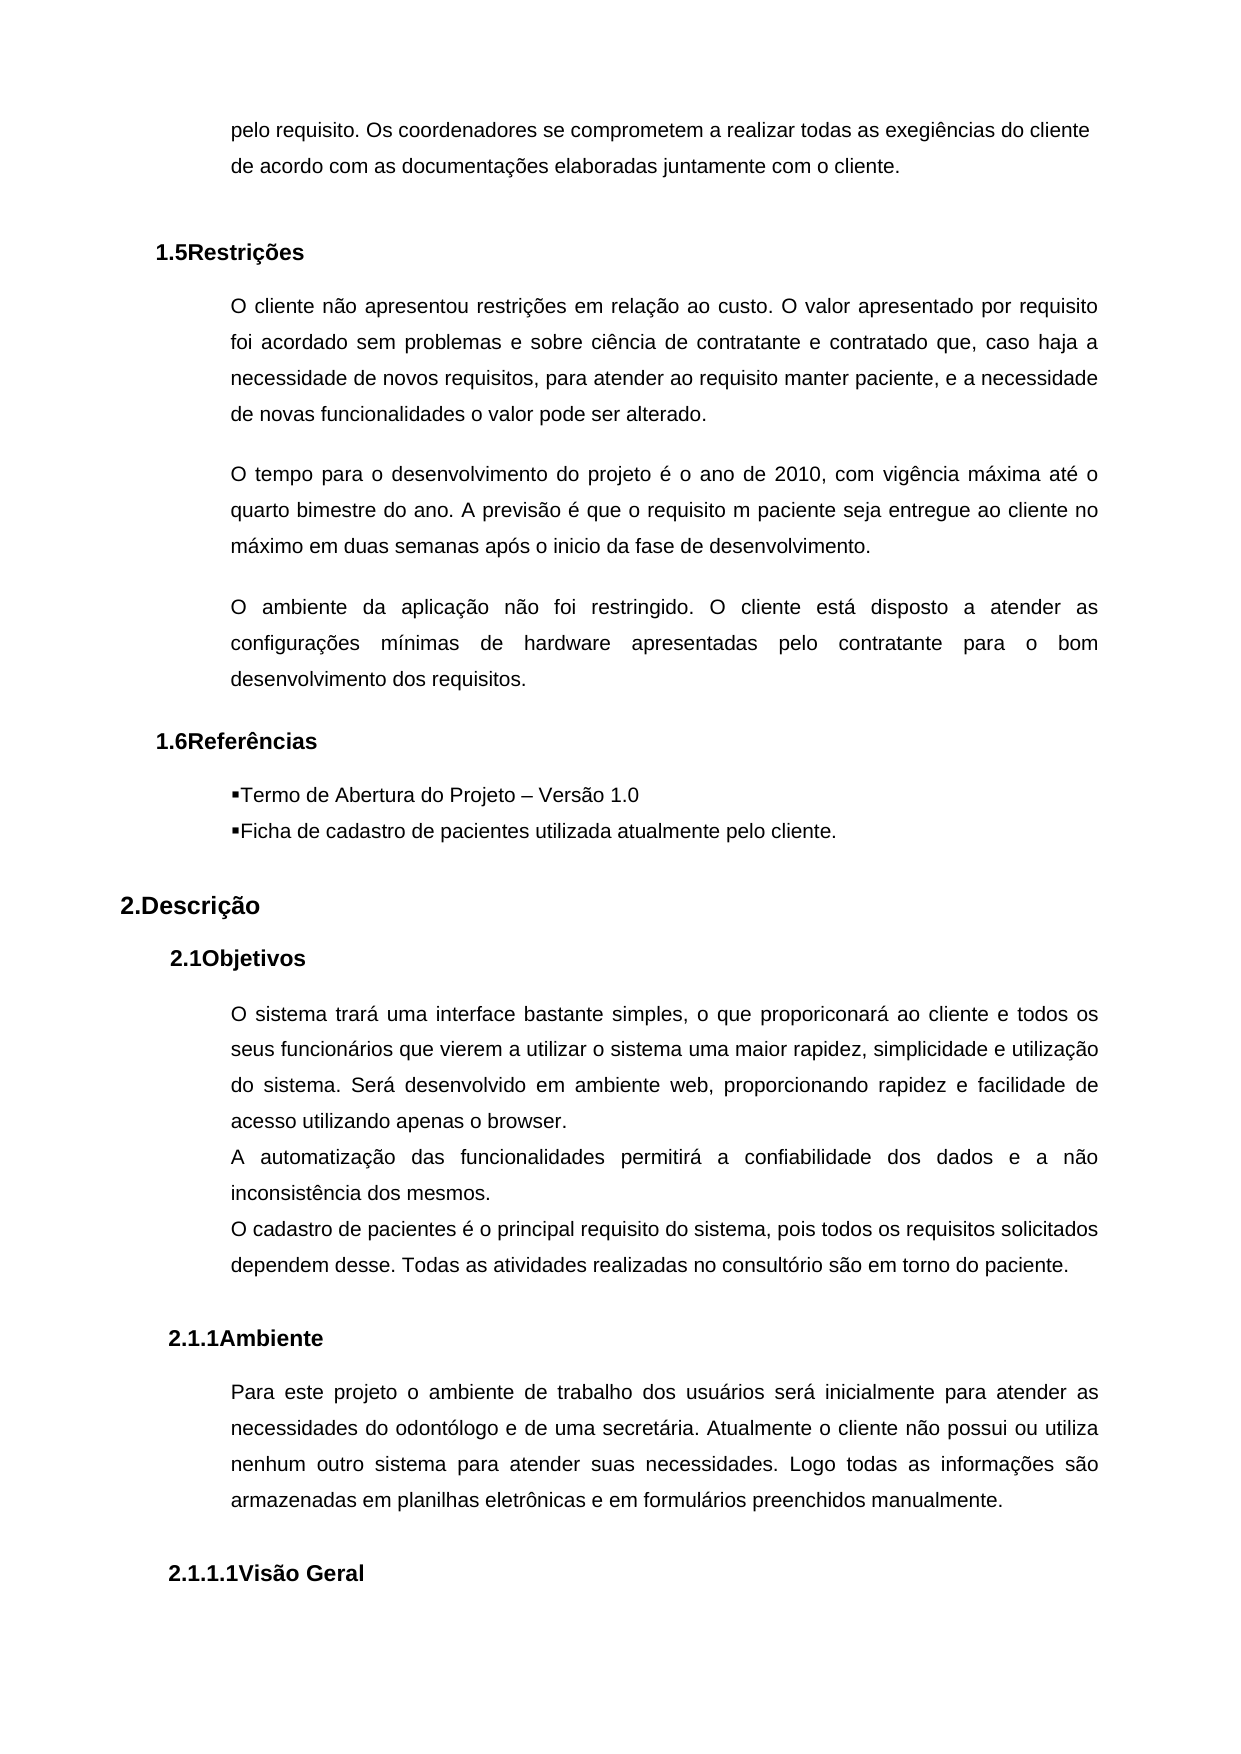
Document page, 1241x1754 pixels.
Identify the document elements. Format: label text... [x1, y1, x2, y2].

subtitle Referências [156, 728, 1100, 754]
subtitle Ambiente [168, 1325, 1100, 1351]
text O sistema trará uma interface bastante simples, o que proporiconará ao cliente e todos os seus funcionários que vierem a utilizar o sistema uma maior rapidez, simplicidade e utilização do sistema. Será desenvolvido em ambiente web, proporcionando rapidez e facilidade de acesso utilizando apenas o browser. [231, 1001, 1100, 1133]
list Ficha de cadastro de pacientes utilizada atualmente pelo cliente. [231, 819, 1100, 843]
subtitle 2.Descrição [70, 891, 1100, 920]
text O tempo para o desenvolvimento do projeto é o ano de 2010, com vigência máxima até o quarto bimestre do ano. A previsão é que o requisito m paciente seja entregue ao cliente no máximo em duas semanas após o inicio da fase de desenvolvimento. [230, 462, 1100, 558]
subtitle Restrições [155, 238, 1100, 265]
text O cliente não apresentou restrições em relação ao custo. O valor apresentado por requisito foi acordado sem problemas e sobre ciência de contratante e contratado que, caso haja a necessidade de novos requisitos, para atender ao requisito manter paciente, e a necessidade de novas funcionalidades o valor pode ser alterado. [230, 293, 1100, 425]
text A automatização das funcionalidades permitirá a confiabilidade dos dados e a não inconsistência dos mesmos. [231, 1145, 1100, 1205]
list Termo de Abertura do Projeto – Versão 1.0 [231, 783, 1100, 807]
subtitle Visão Geral [168, 1559, 1100, 1586]
text O ambiente da aplicação não foi restringido. O cliente está disposto a atender as configurações mínimas de hardware apresentadas pelo contratante para o bom desenvolvimento dos requisitos. [230, 595, 1100, 691]
text Para este projeto o ambiente de trabalho dos usuários será inicialmente para atender as necessidades do odontólogo e de uma secretária. Atualmente o cliente não possui ou utiliza nenhum outro sistema para atender suas necessidades. Logo todas as informações são armazenadas em planilhas eletrônicas e em formulários preenchidos manualmente. [231, 1380, 1100, 1512]
text pelo requisito. Os coordenadores se comprometem a realizar todas as exegiências do cliente de acordo com as documentações elaboradas juntamente com o cliente. [231, 118, 1100, 178]
text O cadastro de pacientes é o principal requisito do sistema, pois todos os requisitos solicitados dependem desse. Todas as atividades realizadas no consultório são em torno do paciente. [231, 1217, 1100, 1277]
subtitle Objetivos [168, 945, 1100, 971]
